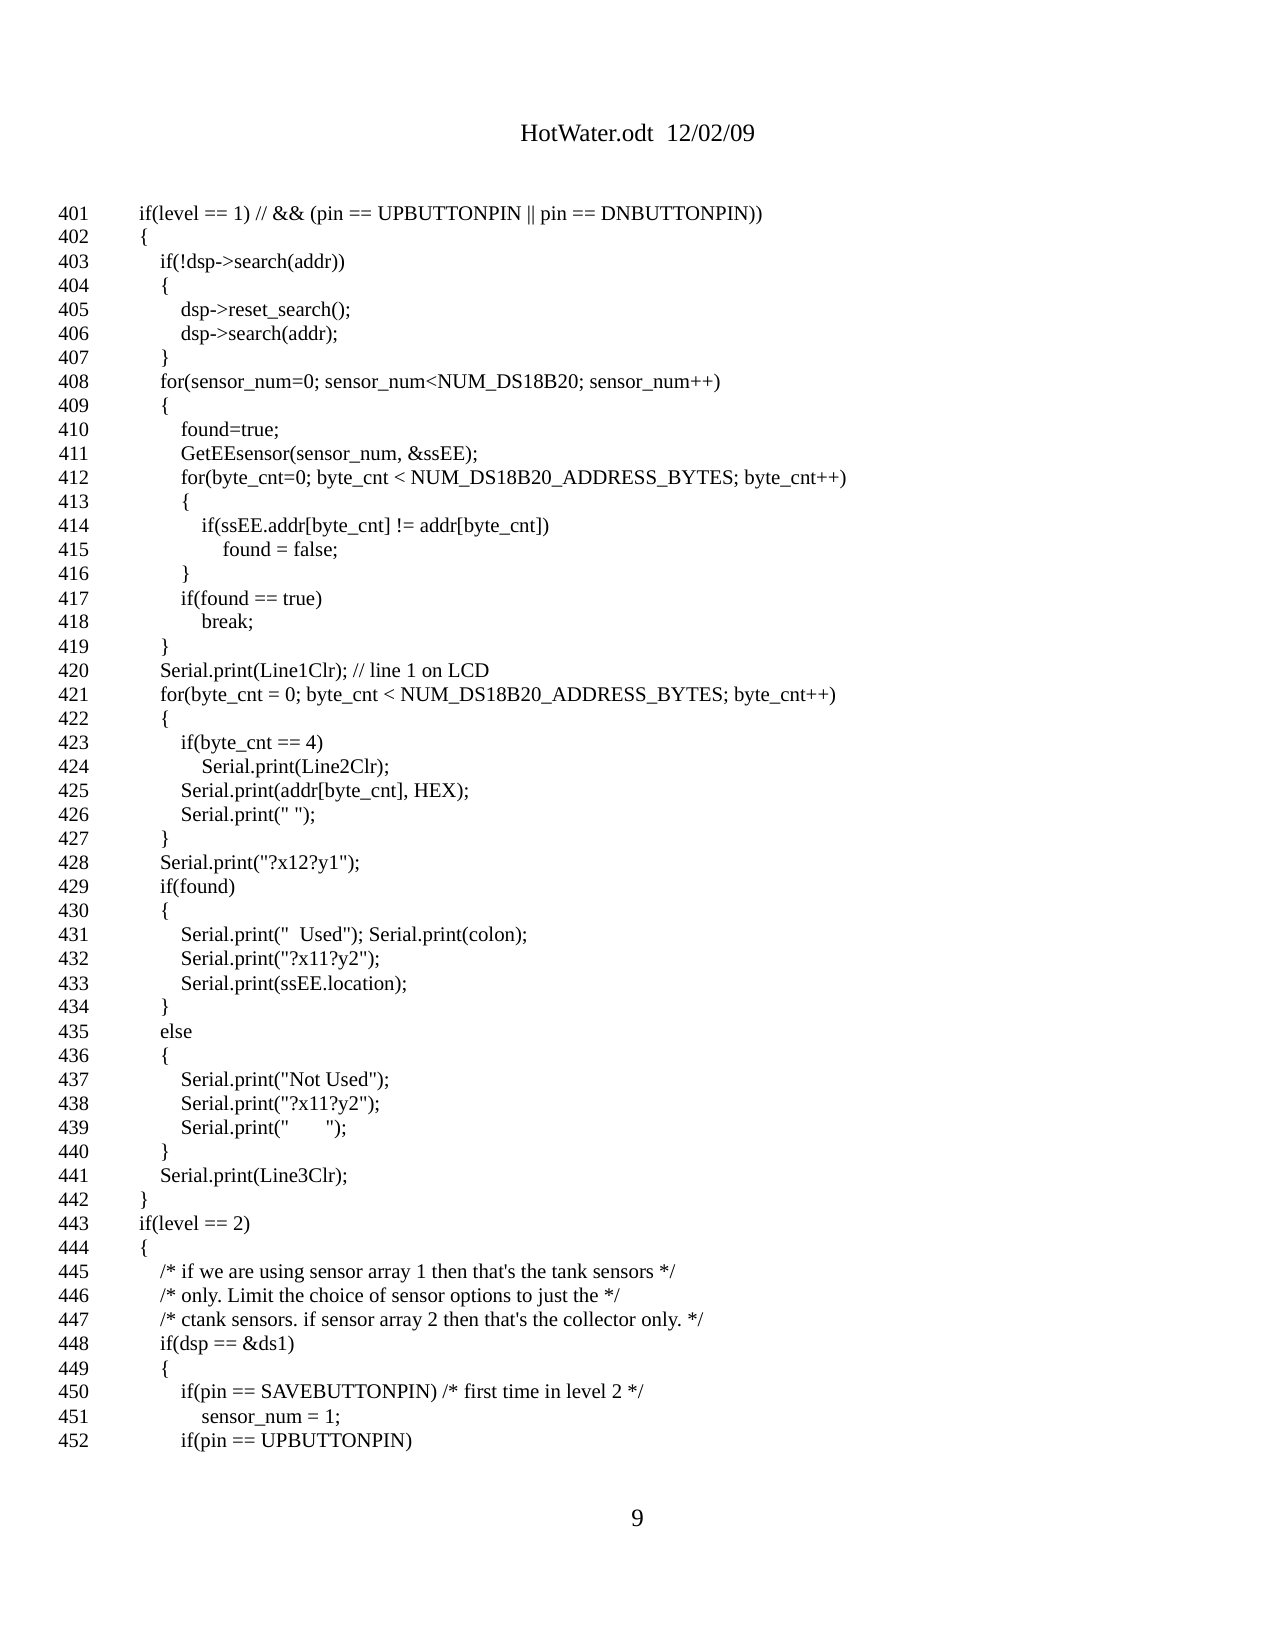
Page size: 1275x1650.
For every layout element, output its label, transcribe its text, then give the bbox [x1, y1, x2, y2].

text Serial.print("?x12?y1"); [118, 850, 1157, 874]
text { [118, 1235, 1157, 1259]
text { [118, 1043, 1157, 1067]
text if(found == true) [118, 585, 1157, 609]
text Serial.print("?x11?y2"); [118, 946, 1157, 970]
text Serial.print(Line3Clr); [118, 1163, 1157, 1187]
text dsp->reset_search(); [118, 297, 1157, 321]
text if(dsp == &ds1) [118, 1331, 1157, 1355]
text Serial.print(Line1Clr); // line 1 on LCD [118, 658, 1157, 682]
text } [118, 826, 1157, 850]
text found=true; [118, 417, 1157, 441]
text Serial.print(" Used"); Serial.print(colon); [118, 922, 1157, 946]
text Serial.print(" "); [118, 802, 1157, 826]
text if(ssEE.addr[byte_cnt] != addr[byte_cnt]) [118, 513, 1157, 537]
text sensor_num = 1; [118, 1403, 1157, 1428]
text } [118, 561, 1157, 585]
text } [118, 633, 1157, 658]
text dsp->search(addr); [118, 321, 1157, 345]
text for(byte_cnt=0; byte_cnt < NUM_DS18B20_ADDRESS_BYTES; byte_cnt++) [118, 465, 1157, 489]
text for(byte_cnt = 0; byte_cnt < NUM_DS18B20_ADDRESS_BYTES; byte_cnt++) [118, 682, 1157, 706]
text Serial.print(addr[byte_cnt], HEX); [118, 778, 1157, 802]
text { [118, 393, 1157, 417]
text Serial.print(ssEE.location); [118, 970, 1157, 994]
text else [118, 1018, 1157, 1043]
text if(level == 1) // && (pin == UPBUTTONPIN || pin == DNBUTTONPIN)) [118, 200, 1157, 224]
text if(found) [118, 874, 1157, 898]
text if(pin == SAVEBUTTONPIN) /* first time in level 2 */ [118, 1379, 1157, 1403]
text if(!dsp->search(addr)) [118, 248, 1157, 273]
text { [118, 273, 1157, 297]
text GetEEsensor(sensor_num, &ssEE); [118, 441, 1157, 465]
text } [118, 345, 1157, 369]
text break; [118, 609, 1157, 633]
text found = false; [118, 537, 1157, 561]
text { [118, 224, 1157, 248]
text { [118, 489, 1157, 513]
text Serial.print("Not Used"); [118, 1067, 1157, 1091]
text Serial.print(Line2Clr); [118, 754, 1157, 778]
text } [118, 994, 1157, 1018]
text if(level == 2) [118, 1211, 1157, 1235]
text for(sensor_num=0; sensor_num<NUM_DS18B20; sensor_num++) [118, 369, 1157, 393]
text /* ctank sensors. if sensor array 2 then that's the collector only. */ [118, 1307, 1157, 1331]
text } [118, 1139, 1157, 1163]
text Serial.print(" "); [118, 1115, 1157, 1139]
text if(pin == UPBUTTONPIN) [118, 1428, 1157, 1452]
text /* if we are using sensor array 1 then that's the tank sensors */ [118, 1259, 1157, 1283]
text { [118, 898, 1157, 922]
text { [118, 1355, 1157, 1379]
text /* only. Limit the choice of sensor options to just the */ [118, 1283, 1157, 1307]
text { [118, 706, 1157, 730]
text } [118, 1187, 1157, 1211]
text if(byte_cnt == 4) [118, 730, 1157, 754]
text Serial.print("?x11?y2"); [118, 1091, 1157, 1115]
